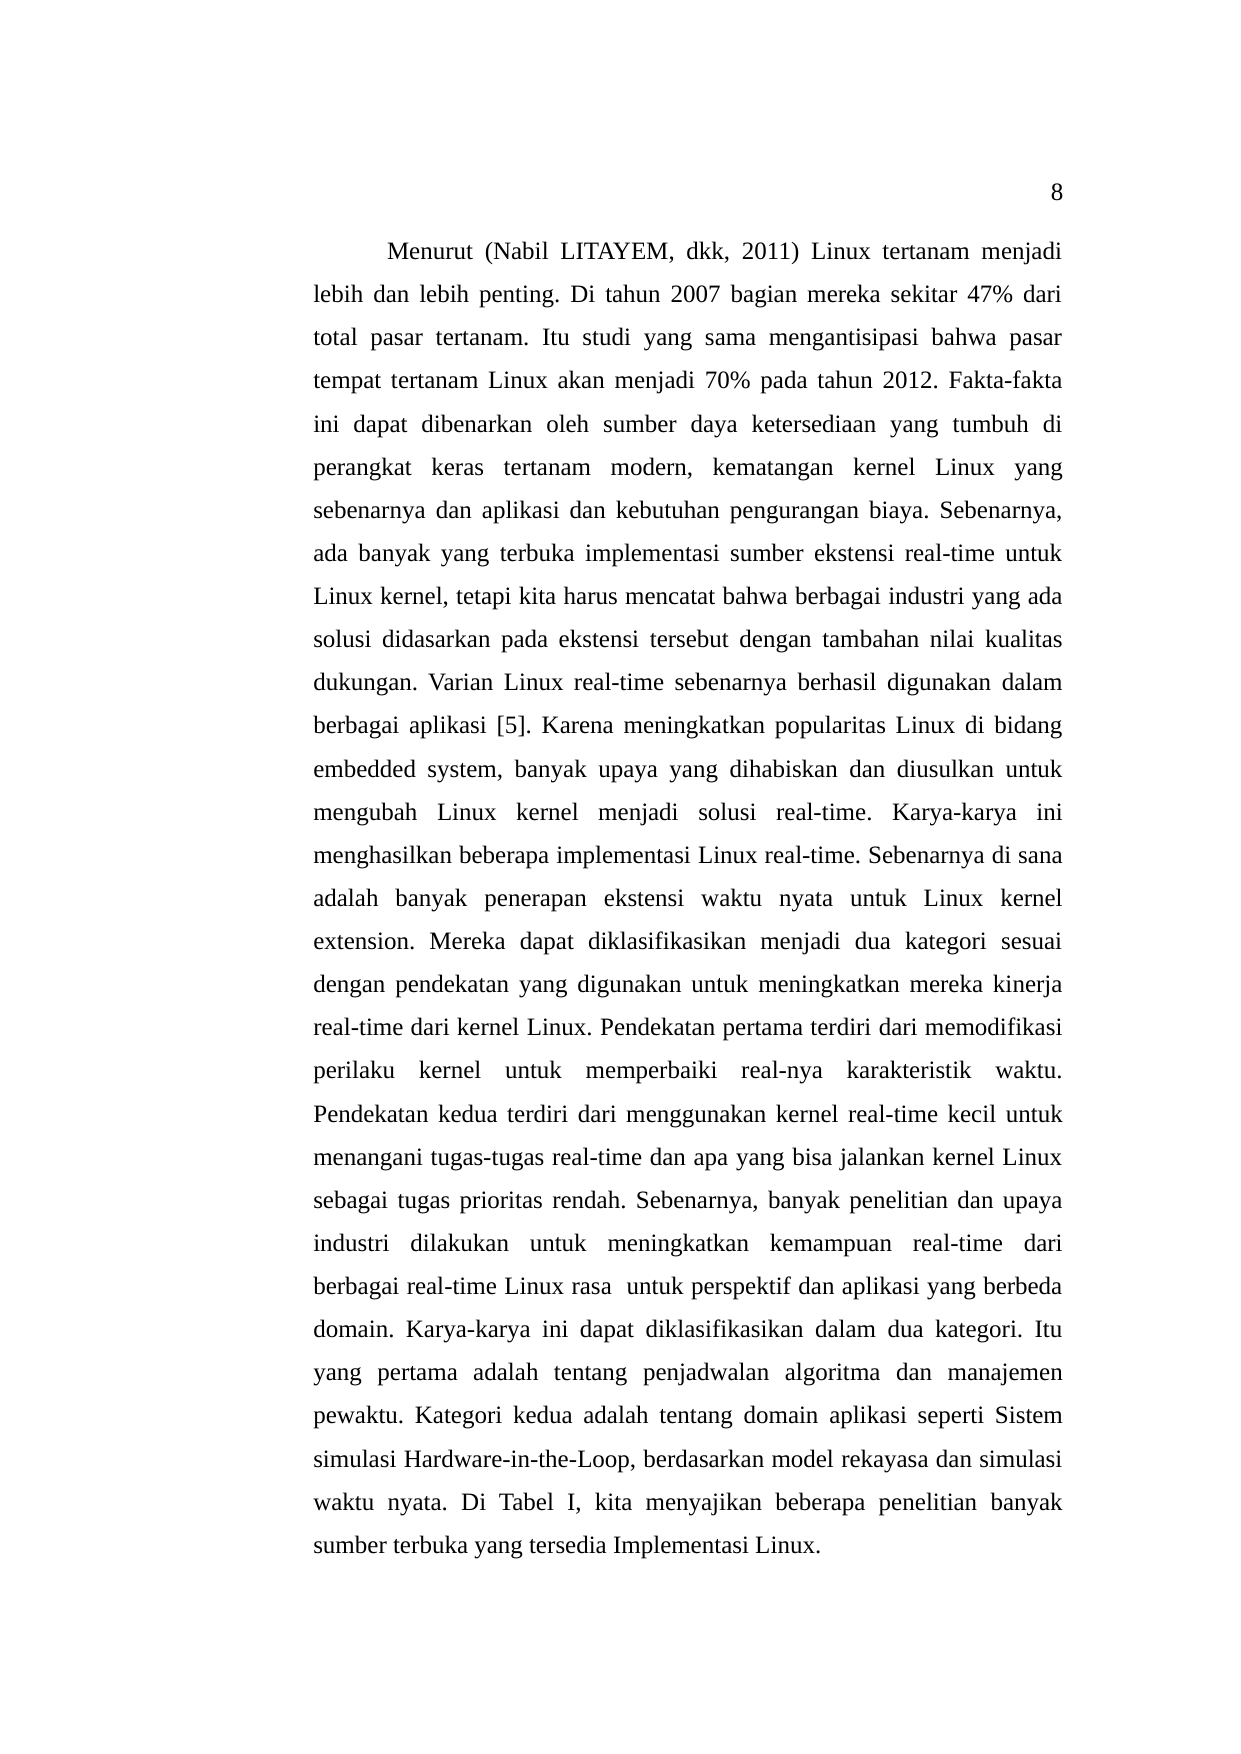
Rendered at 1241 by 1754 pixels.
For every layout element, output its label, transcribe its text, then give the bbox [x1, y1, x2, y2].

text Menurut (Nabil LITAYEM, dkk, 2011) Linux tertanam menjadi lebih dan lebih penting. Di tahun 2007 bagian mereka sekitar 47% dari total pasar tertanam. Itu studi yang sama mengantisipasi bahwa pasar tempat tertanam Linux akan menjadi 70% pada tahun 2012. Fakta-fakta ini dapat dibenarkan oleh sumber daya ketersediaan yang tumbuh di perangkat keras tertanam modern, kematangan kernel Linux yang sebenarnya dan aplikasi dan kebutuhan pengurangan biaya. Sebenarnya, ada banyak yang terbuka implementasi sumber ekstensi real-time untuk Linux kernel, tetapi kita harus mencatat bahwa berbagai industri yang ada solusi didasarkan pada ekstensi tersebut dengan tambahan nilai kualitas dukungan. Varian Linux real-time sebenarnya berhasil digunakan dalam berbagai aplikasi [5]. Karena meningkatkan popularitas Linux di bidang embedded system, banyak upaya yang dihabiskan dan diusulkan untuk mengubah Linux kernel menjadi solusi real-time. Karya-karya ini menghasilkan beberapa implementasi Linux real-time. Sebenarnya di sana adalah banyak penerapan ekstensi waktu nyata untuk Linux kernel extension. Mereka dapat diklasifikasikan menjadi dua kategori sesuai dengan pendekatan yang digunakan untuk meningkatkan mereka kinerja real-time dari kernel Linux. Pendekatan pertama terdiri dari memodifikasi perilaku kernel untuk memperbaiki real-nya karakteristik waktu. Pendekatan kedua terdiri dari menggunakan kernel real-time kecil untuk menangani tugas-tugas real-time dan apa yang bisa jalankan kernel Linux sebagai tugas prioritas rendah. Sebenarnya, banyak penelitian dan upaya industri dilakukan untuk meningkatkan kemampuan real-time dari berbagai real-time Linux rasa untuk perspektif dan aplikasi yang berbeda domain. Karya-karya ini dapat diklasifikasikan dalam dua kategori. Itu yang pertama adalah tentang penjadwalan algoritma dan manajemen pewaktu. Kategori kedua adalah tentang domain aplikasi seperti Sistem simulasi Hardware-in-the-Loop, berdasarkan model rekayasa dan simulasi waktu nyata. Di Tabel I, kita menyajikan beberapa penelitian banyak sumber terbuka yang tersedia Implementasi Linux. [313, 236, 1063, 1559]
